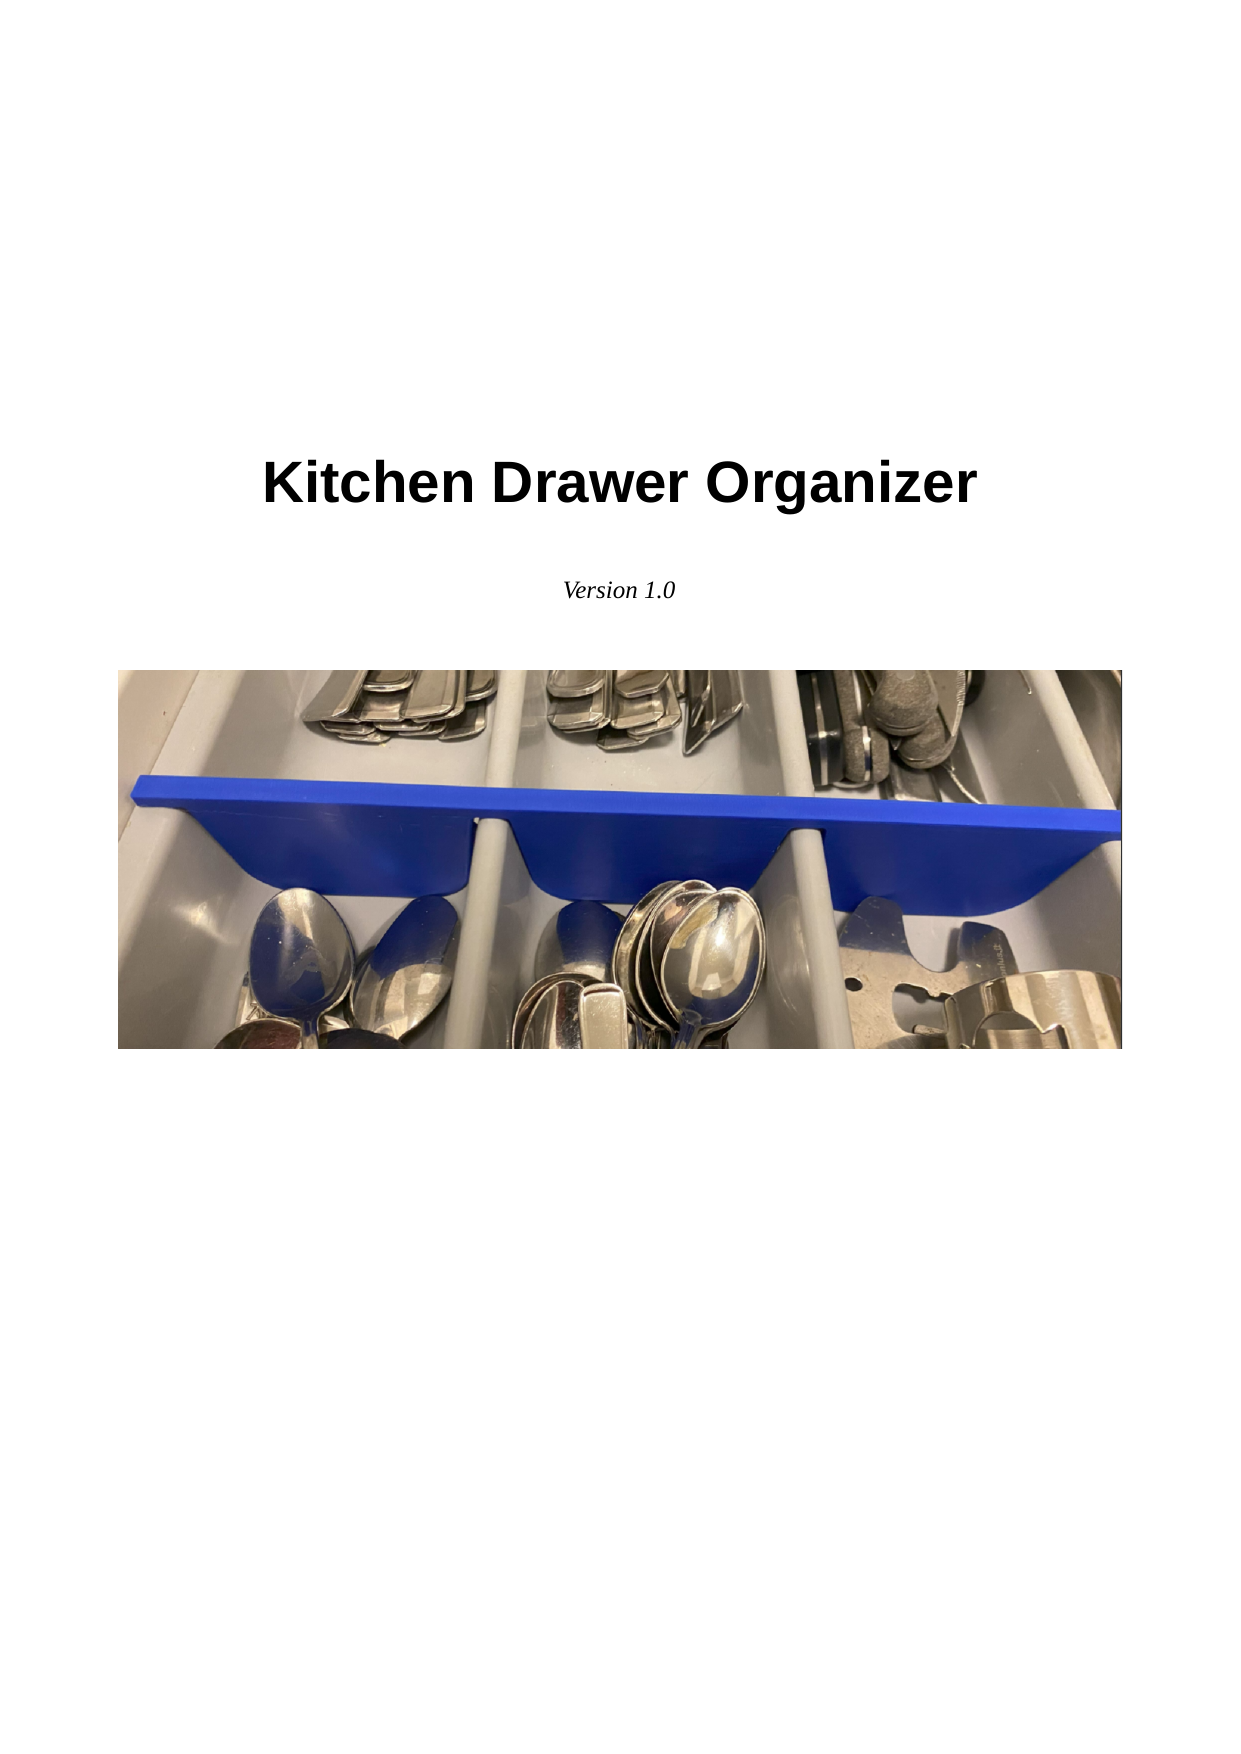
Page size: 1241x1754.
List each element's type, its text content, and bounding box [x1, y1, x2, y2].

text Version 1.0 [118, 575, 1122, 603]
picture [118, 670, 1123, 1049]
title Kitchen Drawer Organizer [118, 447, 1122, 514]
